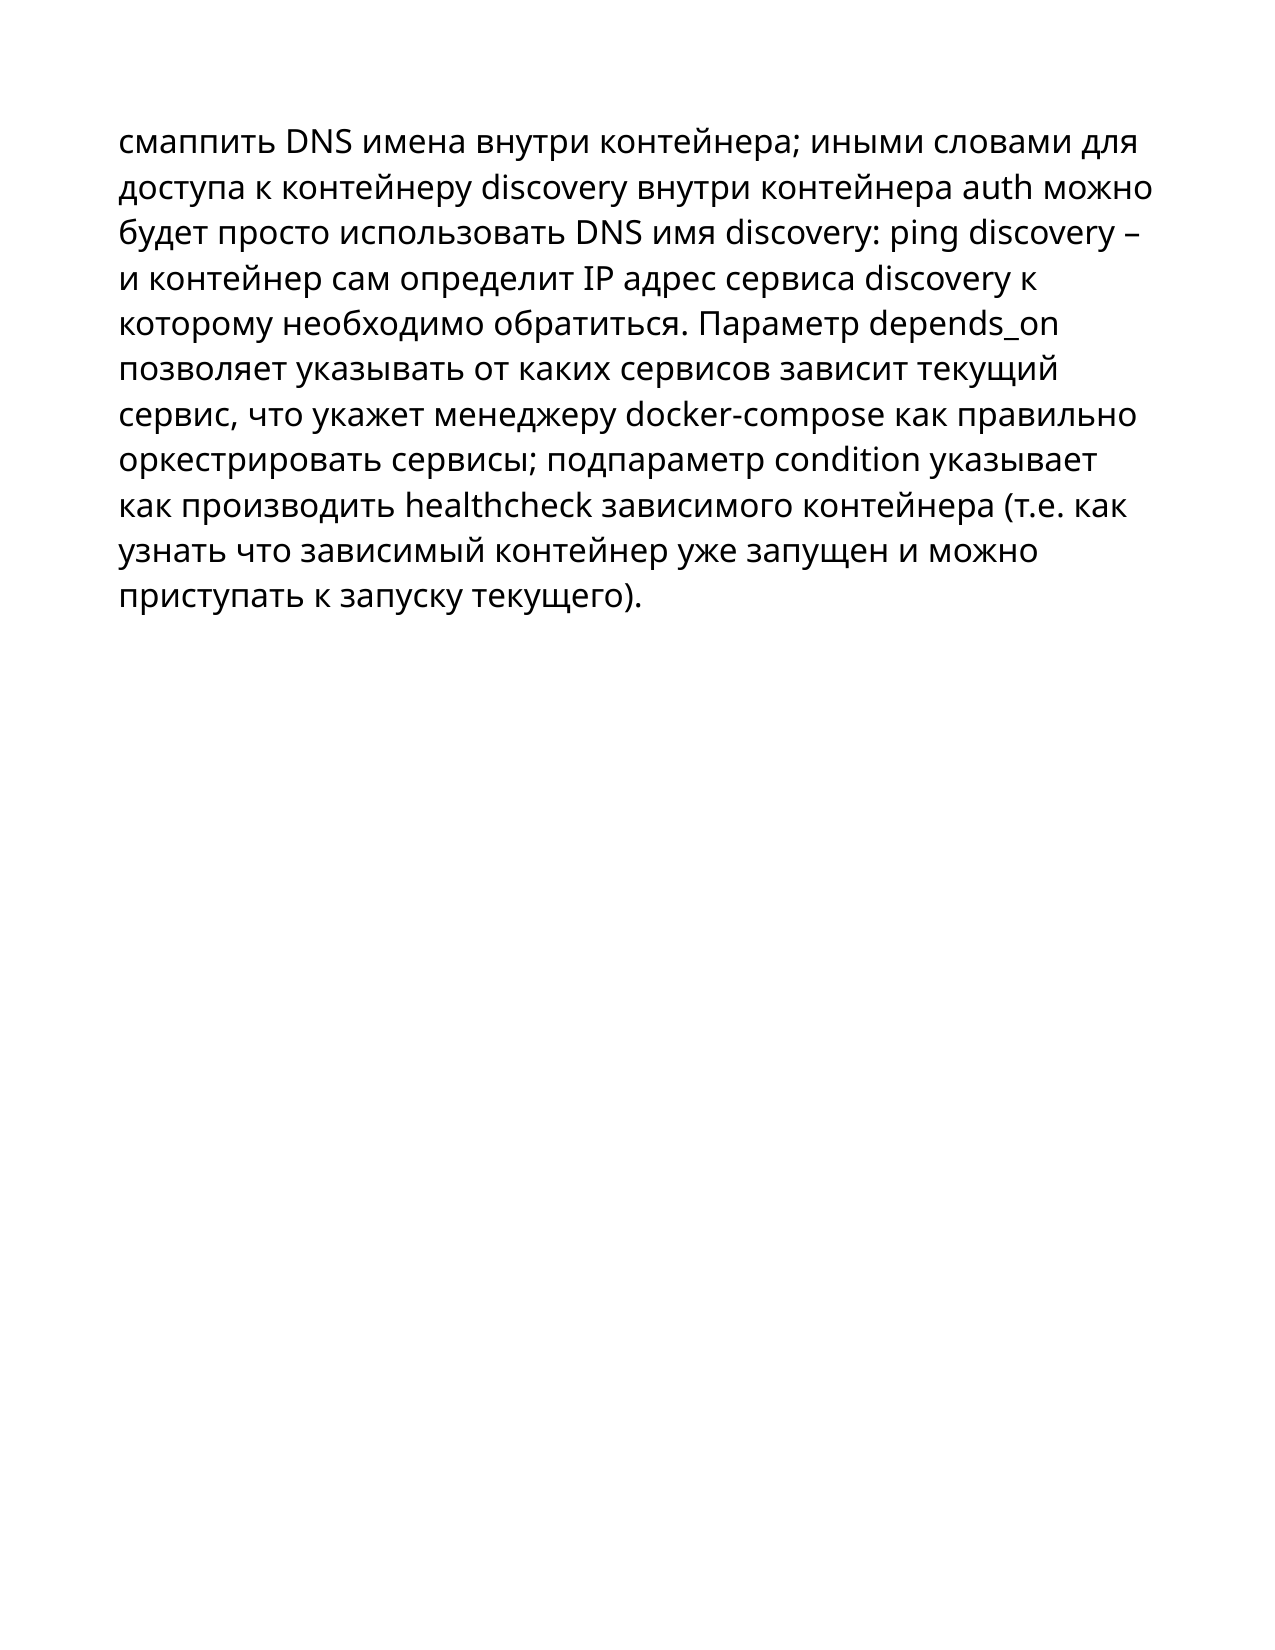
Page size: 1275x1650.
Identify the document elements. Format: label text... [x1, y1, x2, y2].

text смаппить DNS имена внутри контейнера; иными словами для доступа к контейнеру discovery внутри контейнера auth можно будет просто использовать DNS имя discovery: ping discovery – и контейнер сам определит IP адрес сервиса discovery к которому необходимо обратиться. Параметр depends_on позволяет указывать от каких сервисов зависит текущий сервис, что укажет менеджеру docker-compose как правильно оркестрировать сервисы; подпараметр condition указывает как производить healthcheck зависимого контейнера (т.е. как узнать что зависимый контейнер уже запущен и можно приступать к запуску текущего). [118, 118, 1157, 618]
